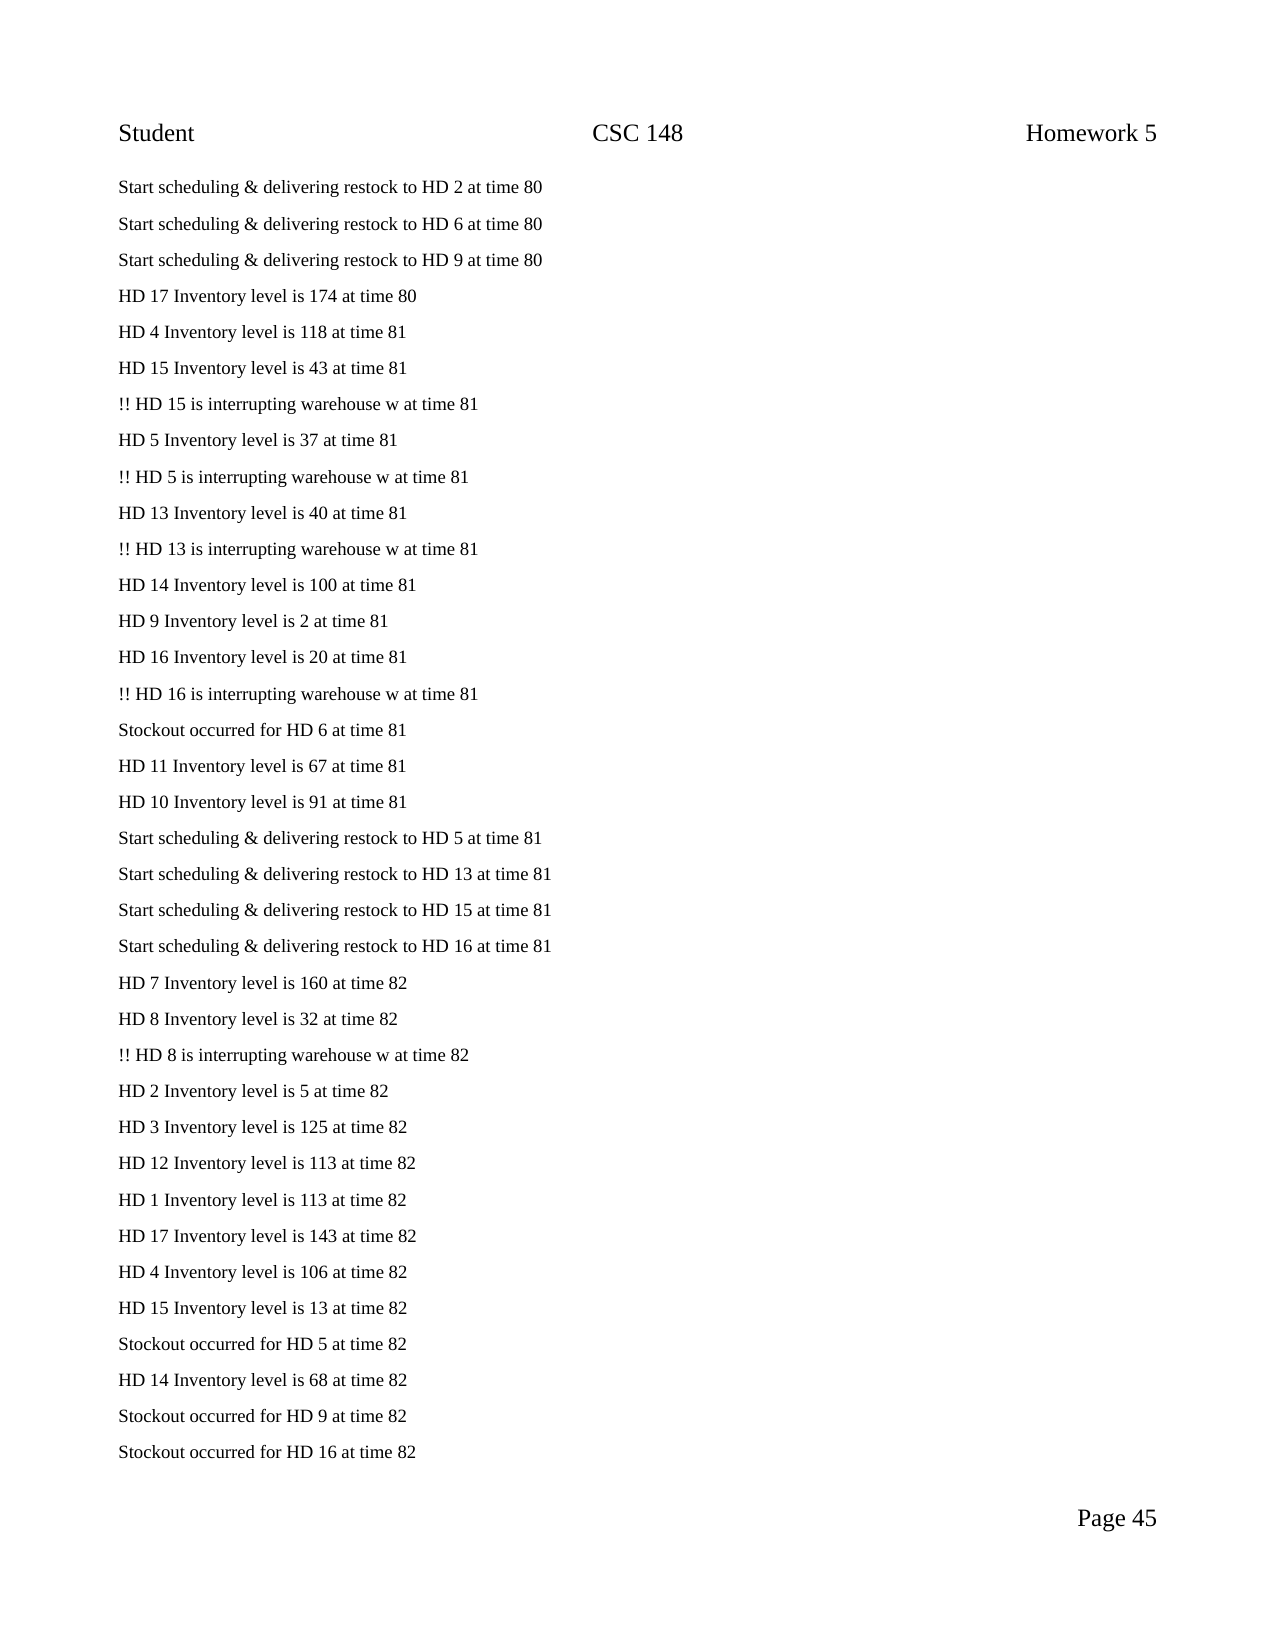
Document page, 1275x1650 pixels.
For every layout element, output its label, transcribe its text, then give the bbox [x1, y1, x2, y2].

text !! HD 13 is interrupting warehouse w at time 81 [118, 538, 1157, 559]
text HD 5 Inventory level is 37 at time 81 [118, 429, 1157, 451]
text Start scheduling & delivering restock to HD 2 at time 80 [118, 176, 1157, 198]
text Stockout occurred for HD 16 at time 82 [118, 1441, 1157, 1463]
text !! HD 5 is interrupting warehouse w at time 81 [118, 466, 1157, 487]
text Start scheduling & delivering restock to HD 5 at time 81 [118, 827, 1157, 848]
text HD 14 Inventory level is 100 at time 81 [118, 574, 1157, 596]
text !! HD 16 is interrupting warehouse w at time 81 [118, 682, 1157, 704]
text Stockout occurred for HD 9 at time 82 [118, 1405, 1157, 1427]
text HD 3 Inventory level is 125 at time 82 [118, 1116, 1157, 1138]
text Start scheduling & delivering restock to HD 16 at time 81 [118, 935, 1157, 957]
text HD 7 Inventory level is 160 at time 82 [118, 972, 1157, 993]
text !! HD 8 is interrupting warehouse w at time 82 [118, 1044, 1157, 1065]
text Stockout occurred for HD 6 at time 81 [118, 718, 1157, 740]
text HD 15 Inventory level is 43 at time 81 [118, 357, 1157, 379]
text Start scheduling & delivering restock to HD 13 at time 81 [118, 863, 1157, 885]
text HD 11 Inventory level is 67 at time 81 [118, 755, 1157, 776]
text HD 4 Inventory level is 106 at time 82 [118, 1261, 1157, 1282]
text !! HD 15 is interrupting warehouse w at time 81 [118, 393, 1157, 415]
text HD 10 Inventory level is 91 at time 81 [118, 791, 1157, 812]
text HD 12 Inventory level is 113 at time 82 [118, 1152, 1157, 1174]
text Start scheduling & delivering restock to HD 9 at time 80 [118, 249, 1157, 270]
text HD 16 Inventory level is 20 at time 81 [118, 646, 1157, 668]
text Stockout occurred for HD 5 at time 82 [118, 1333, 1157, 1354]
text HD 15 Inventory level is 13 at time 82 [118, 1297, 1157, 1318]
text HD 9 Inventory level is 2 at time 81 [118, 610, 1157, 632]
text Start scheduling & delivering restock to HD 6 at time 80 [118, 212, 1157, 234]
text HD 2 Inventory level is 5 at time 82 [118, 1080, 1157, 1102]
text HD 14 Inventory level is 68 at time 82 [118, 1369, 1157, 1391]
text HD 1 Inventory level is 113 at time 82 [118, 1188, 1157, 1210]
text HD 13 Inventory level is 40 at time 81 [118, 502, 1157, 523]
text HD 17 Inventory level is 174 at time 80 [118, 285, 1157, 306]
text HD 17 Inventory level is 143 at time 82 [118, 1224, 1157, 1246]
text HD 8 Inventory level is 32 at time 82 [118, 1008, 1157, 1029]
text HD 4 Inventory level is 118 at time 81 [118, 321, 1157, 342]
text Start scheduling & delivering restock to HD 15 at time 81 [118, 899, 1157, 921]
